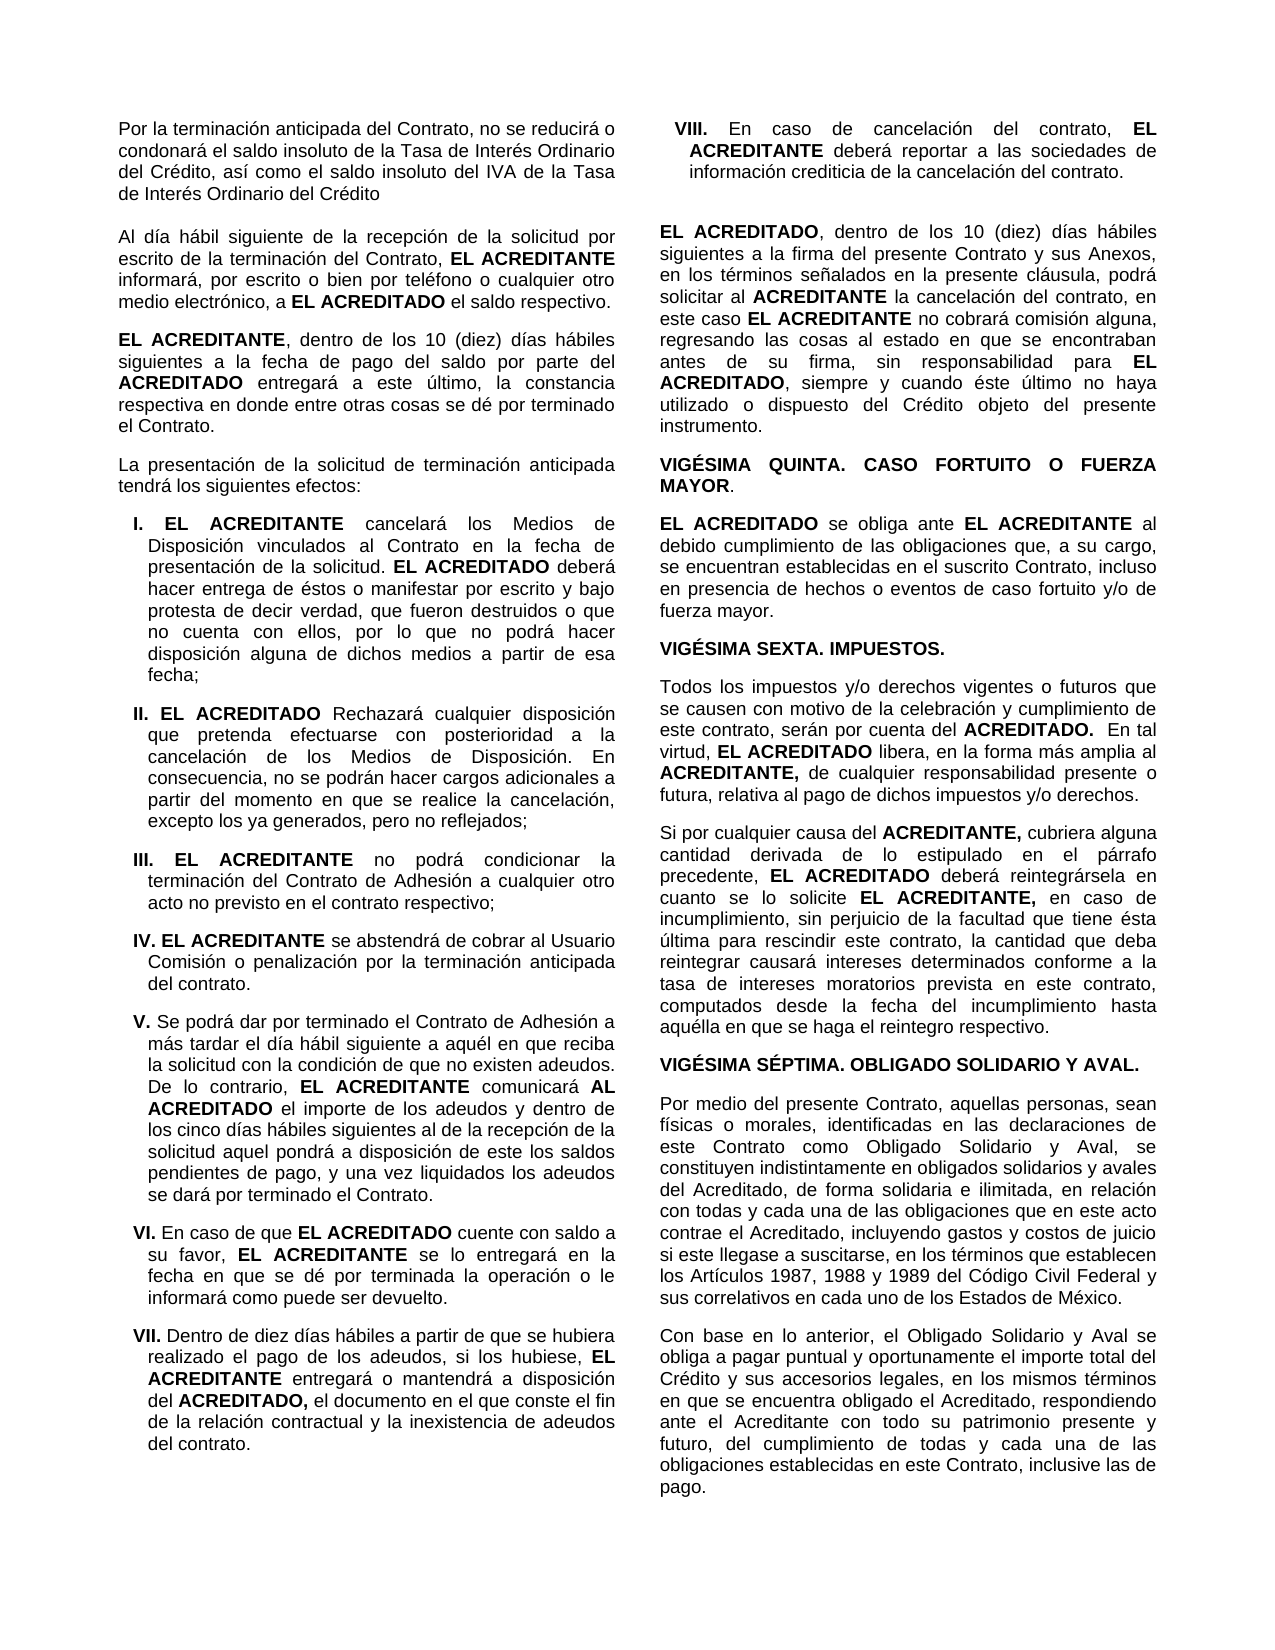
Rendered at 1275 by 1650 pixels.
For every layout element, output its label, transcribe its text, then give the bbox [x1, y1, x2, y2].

text Con base en lo anterior, el Obligado Solidario y Aval se obliga a pagar puntual y oportunamente el importe total del Crédito y sus accesorios legales, en los mismos términos en que se encuentra obligado el Acreditado, respondiendo ante el Acreditante con todo su patrimonio presente y futuro, del cumplimiento de todas y cada una de las obligaciones establecidas en este Contrato, inclusive las de pago. [659, 1325, 1157, 1497]
text Al día hábil siguiente de la recepción de la solicitud por escrito de la terminación del Contrato, EL ACREDITANTE informará, por escrito o bien por teléfono o cualquier otro medio electrónico, a EL ACREDITADO el saldo respectivo. [118, 226, 615, 312]
text VI. En caso de que EL ACREDITADO cuente con saldo a su favor, EL ACREDITANTE se lo entregará en la fecha en que se dé por terminada la operación o le informará como puede ser devuelto. [133, 1222, 615, 1308]
text II. EL ACREDITADO Rechazará cualquier disposición que pretenda efectuarse con posterioridad a la cancelación de los Medios de Disposición. En consecuencia, no se podrán hacer cargos adicionales a partir del momento en que se realice la cancelación, excepto los ya generados, pero no reflejados; [133, 702, 615, 832]
text EL ACREDITADO se obliga ante EL ACREDITANTE al debido cumplimiento de las obligaciones que, a su cargo, se encuentran establecidas en el suscrito Contrato, incluso en presencia de hechos o eventos de caso fortuito y/o de fuerza mayor. [659, 513, 1157, 621]
text I. EL ACREDITANTE cancelará los Medios de Disposición vinculados al Contrato en la fecha de presentación de la solicitud. EL ACREDITADO deberá hacer entrega de éstos o manifestar por escrito y bajo protesta de decir verdad, que fueron destruidos o que no cuenta con ellos, por lo que no podrá hacer disposición alguna de dichos medios a partir de esa fecha; [133, 513, 615, 686]
text Todos los impuestos y/o derechos vigentes o futuros que se causen con motivo de la celebración y cumplimiento de este contrato, serán por cuenta del ACREDITADO. En tal virtud, EL ACREDITADO libera, en la forma más amplia al ACREDITANTE, de cualquier responsabilidad presente o futura, relativa al pago de dichos impuestos y/o derechos. [659, 676, 1157, 805]
text VIGÉSIMA QUINTA. CASO FORTUITO O FUERZA MAYOR. [659, 453, 1157, 496]
text EL ACREDITADO, dentro de los 10 (diez) días hábiles siguientes a la firma del presente Contrato y sus Anexos, en los términos señalados en la presente cláusula, podrá solicitar al ACREDITANTE la cancelación del contrato, en este caso EL ACREDITANTE no cobrará comisión alguna, regresando las cosas al estado en que se encontraban antes de su firma, sin responsabilidad para EL ACREDITADO, siempre y cuando éste último no haya utilizado o dispuesto del Crédito objeto del presente instrumento. [659, 221, 1157, 437]
text Por medio del presente Contrato, aquellas personas, sean físicas o morales, identificadas en las declaraciones de este Contrato como Obligado Solidario y Aval, se constituyen indistintamente en obligados solidarios y avales del Acreditado, de forma solidaria e ilimitada, en relación con todas y cada una de las obligaciones que en este acto contrae el Acreditado, incluyendo gastos y costos de juicio si este llegase a suscitarse, en los términos que establecen los Artículos 1987, 1988 y 1989 del Código Civil Federal y sus correlativos en cada uno de los Estados de México. [659, 1092, 1157, 1308]
text VIII. En caso de cancelación del contrato, EL ACREDITANTE deberá reportar a las sociedades de información crediticia de la cancelación del contrato. [674, 118, 1157, 183]
text La presentación de la solicitud de terminación anticipada tendrá los siguientes efectos: [118, 453, 615, 496]
text EL ACREDITANTE, dentro de los 10 (diez) días hábiles siguientes a la fecha de pago del saldo por parte del ACREDITADO entregará a este último, la constancia respectiva en donde entre otras cosas se dé por terminado el Contrato. [118, 329, 615, 437]
text V. Se podrá dar por terminado el Contrato de Adhesión a más tardar el día hábil siguiente a aquél en que reciba la solicitud con la condición de que no existen adeudos. De lo contrario, EL ACREDITANTE comunicará AL ACREDITADO el importe de los adeudos y dentro de los cinco días hábiles siguientes al de la recepción de la solicitud aquel pondrá a disposición de este los saldos pendientes de pago, y una vez liquidados los adeudos se dará por terminado el Contrato. [133, 1011, 615, 1205]
text VIGÉSIMA SEXTA. IMPUESTOS. [659, 638, 1157, 659]
text VIGÉSIMA SÉPTIMA. OBLIGADO SOLIDARIO Y AVAL. [659, 1054, 1157, 1076]
text III. EL ACREDITANTE no podrá condicionar la terminación del Contrato de Adhesión a cualquier otro acto no previsto en el contrato respectivo; [133, 848, 615, 913]
text Por la terminación anticipada del Contrato, no se reducirá o condonará el saldo insoluto de la Tasa de Interés Ordinario del Crédito, así como el saldo insoluto del IVA de la Tasa de Interés Ordinario del Crédito [118, 118, 615, 204]
text VII. Dentro de diez días hábiles a partir de que se hubiera realizado el pago de los adeudos, si los hubiese, EL ACREDITANTE entregará o mantendrá a disposición del ACREDITADO, el documento en el que conste el fin de la relación contractual y la inexistencia de adeudos del contrato. [133, 1325, 615, 1454]
text IV. EL ACREDITANTE se abstendrá de cobrar al Usuario Comisión o penalización por la terminación anticipada del contrato. [133, 930, 615, 994]
text Si por cualquier causa del ACREDITANTE, cubriera alguna cantidad derivada de lo estipulado en el párrafo precedente, EL ACREDITADO deberá reintegrársela en cuanto se lo solicite EL ACREDITANTE, en caso de incumplimiento, sin perjuicio de la facultad que tiene ésta última para rescindir este contrato, la cantidad que deba reintegrar causará intereses determinados conforme a la tasa de intereses moratorios prevista en este contrato, computados desde la fecha del incumplimiento hasta aquélla en que se haga el reintegro respectivo. [659, 822, 1157, 1037]
